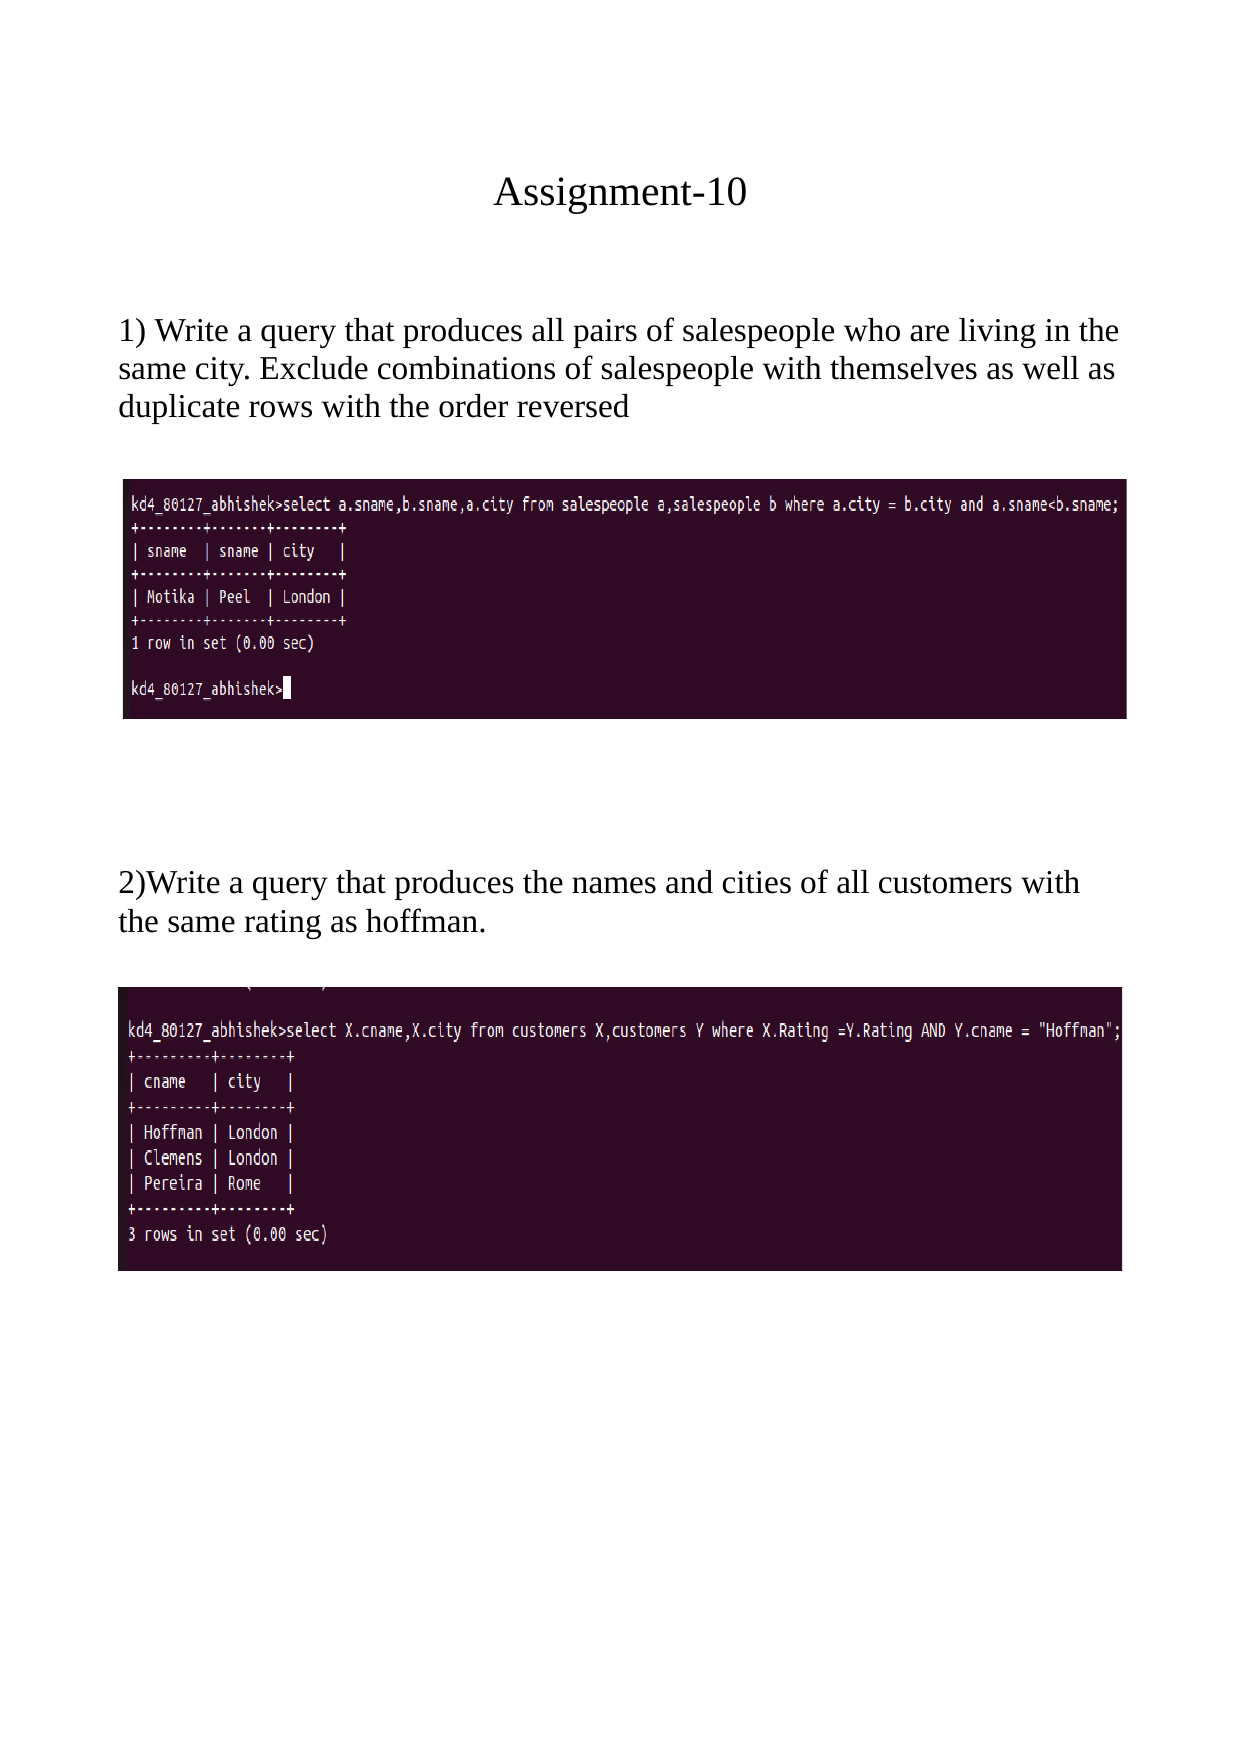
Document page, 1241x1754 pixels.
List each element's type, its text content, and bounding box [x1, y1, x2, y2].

picture [118, 987, 1123, 1271]
text 2)Write a query that produces the names and cities of all customers with the same rating as hoffman. [118, 863, 1122, 978]
picture [122, 479, 1127, 719]
text Assignment-10 [118, 118, 1122, 214]
text 1) Write a query that produces all pairs of salespeople who are living in the same city. Exclude combinations of salespeople with themselves as well as duplicate rows with the order reversed [118, 310, 1122, 425]
